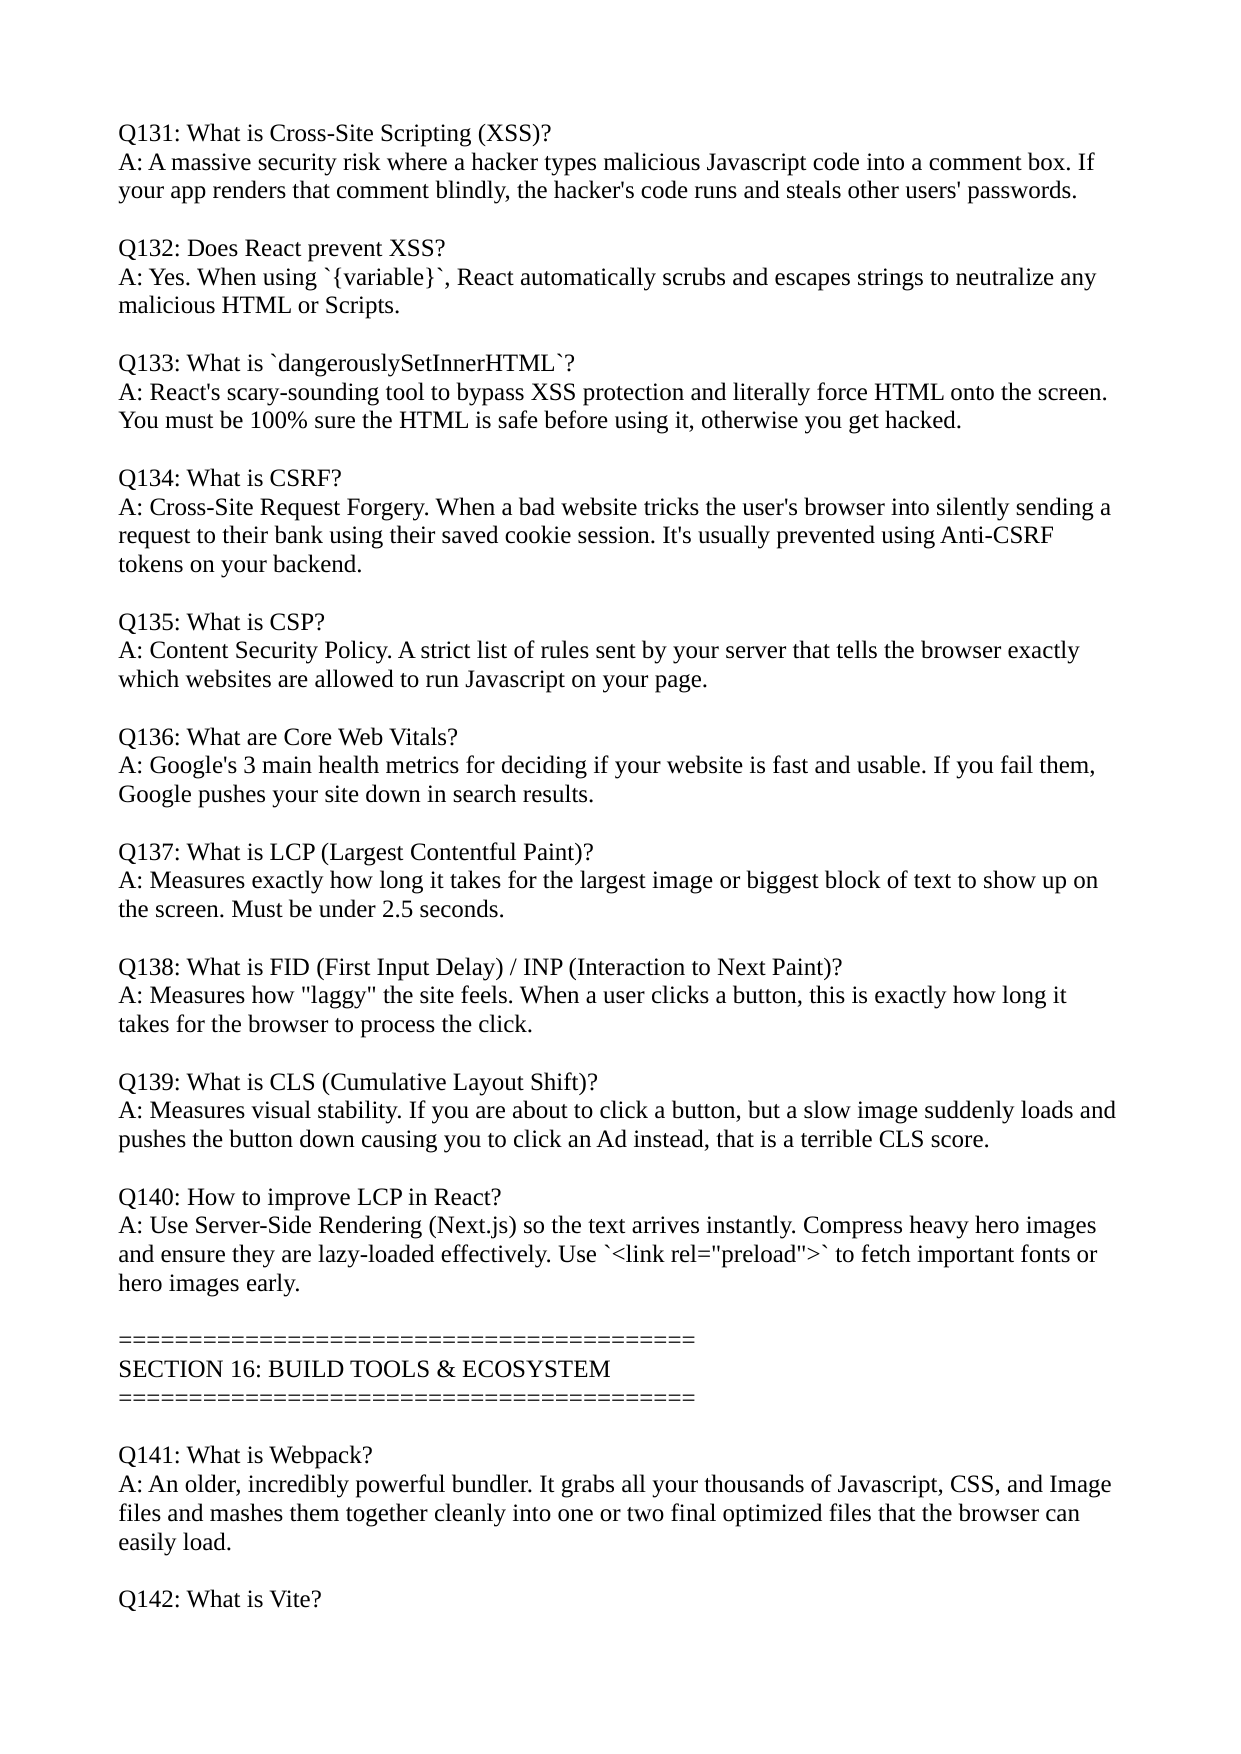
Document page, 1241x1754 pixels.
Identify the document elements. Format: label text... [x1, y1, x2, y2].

text Q138: What is FID (First Input Delay) / INP (Interaction to Next Paint)? [118, 952, 1122, 981]
text Q141: What is Webpack? [118, 1441, 1122, 1469]
text Q136: What are Core Web Vitals? [118, 722, 1122, 751]
text Q140: How to improve LCP in React? [118, 1182, 1122, 1211]
text A: An older, incredibly powerful bundler. It grabs all your thousands of Javascript, CSS, and Image files and mashes them together cleanly into one or two final optimized files that the browser can easily load. [118, 1469, 1122, 1556]
text Q134: What is CSRF? [118, 463, 1122, 492]
text A: Content Security Policy. A strict list of rules sent by your server that tells the browser exactly which websites are allowed to run Javascript on your page. [118, 636, 1122, 693]
text A: Measures visual stability. If you are about to click a button, but a slow image suddenly loads and pushes the button down causing you to click an Ad instead, that is a terrible CLS score. [118, 1096, 1122, 1153]
text Q132: Does React prevent XSS? [118, 233, 1122, 262]
text A: Yes. When using `{variable}`, React automatically scrubs and escapes strings to neutralize any malicious HTML or Scripts. [118, 262, 1122, 319]
text A: Measures how "laggy" the site feels. When a user clicks a button, this is exactly how long it takes for the browser to process the click. [118, 981, 1122, 1038]
text Q142: What is Vite? [118, 1584, 1122, 1613]
text SECTION 16: BUILD TOOLS & ECOSYSTEM [118, 1354, 1122, 1383]
text Q139: What is CLS (Cumulative Layout Shift)? [118, 1067, 1122, 1096]
text A: Google's 3 main health metrics for deciding if your website is fast and usable. If you fail them, Google pushes your site down in search results. [118, 751, 1122, 808]
text A: React's scary-sounding tool to bypass XSS protection and literally force HTML onto the screen. You must be 100% sure the HTML is safe before using it, otherwise you get hacked. [118, 377, 1122, 434]
text Q137: What is LCP (Largest Contentful Paint)? [118, 837, 1122, 866]
text Q131: What is Cross-Site Scripting (XSS)? [118, 118, 1122, 147]
text A: A massive security risk where a hacker types malicious Javascript code into a comment box. If your app renders that comment blindly, the hacker's code runs and steals other users' passwords. [118, 147, 1122, 204]
text Q133: What is `dangerouslySetInnerHTML`? [118, 348, 1122, 377]
text A: Use Server-Side Rendering (Next.js) so the text arrives instantly. Compress heavy hero images and ensure they are lazy-loaded effectively. Use `<link rel="preload">` to fetch important fonts or hero images early. [118, 1211, 1122, 1297]
text A: Cross-Site Request Forgery. When a bad website tricks the user's browser into silently sending a request to their bank using their saved cookie session. It's usually prevented using Anti-CSRF tokens on your backend. [118, 492, 1122, 578]
text A: Measures exactly how long it takes for the largest image or biggest block of text to show up on the screen. Must be under 2.5 seconds. [118, 866, 1122, 923]
text Q135: What is CSP? [118, 607, 1122, 636]
text ========================================= [118, 1326, 1122, 1354]
text ========================================= [118, 1383, 1122, 1412]
